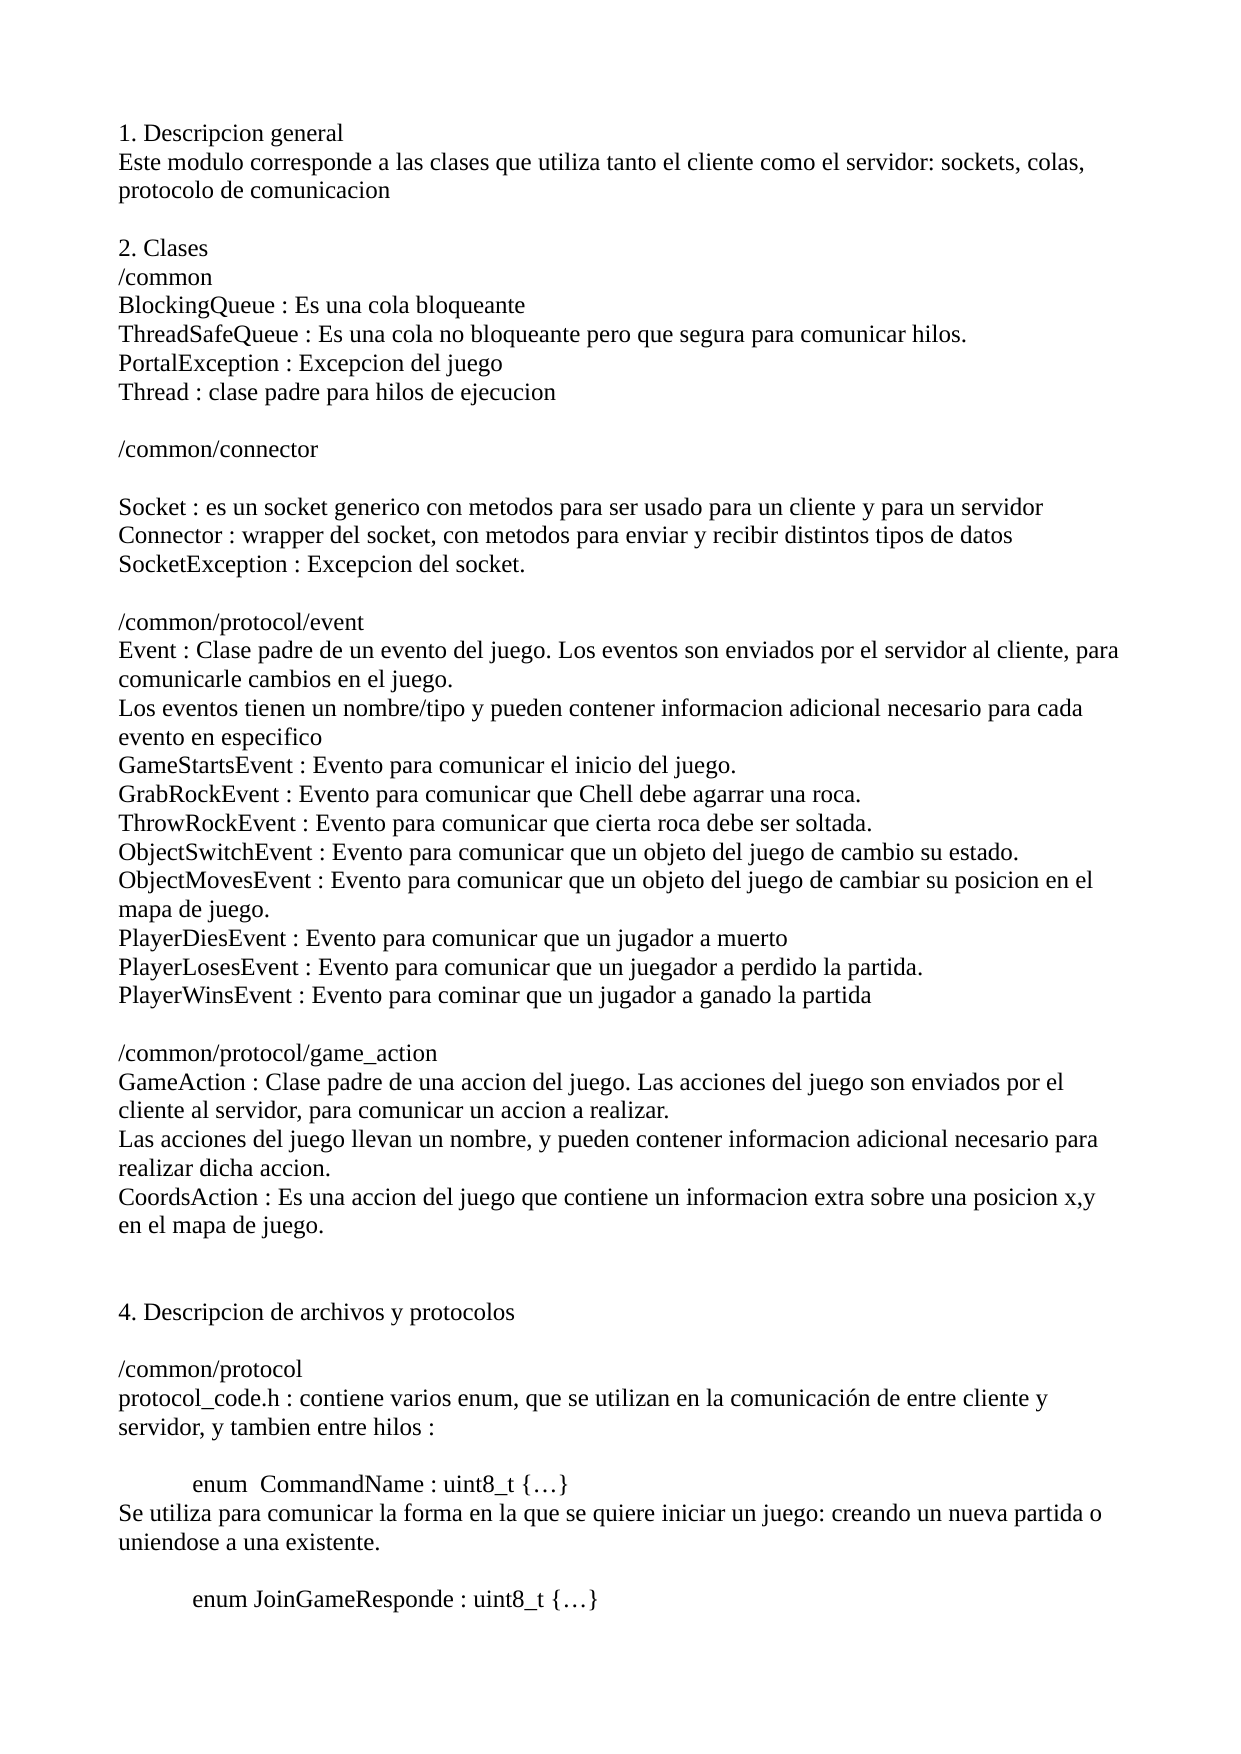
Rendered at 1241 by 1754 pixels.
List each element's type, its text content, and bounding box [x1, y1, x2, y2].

text ThreadSafeQueue : Es una cola no bloqueante pero que segura para comunicar hilos. [118, 319, 1122, 348]
text SocketException : Excepcion del socket. [118, 549, 1122, 578]
text BlockingQueue : Es una cola bloqueante [118, 291, 1122, 319]
text CoordsAction : Es una accion del juego que contiene un informacion extra sobre una posicion x,y en el mapa de juego. [118, 1182, 1122, 1239]
text Este modulo corresponde a las clases que utiliza tanto el cliente como el servidor: sockets, colas, protocolo de comunicacion [118, 147, 1122, 204]
text protocol_code.h : contiene varios enum, que se utilizan en la comunicación de entre cliente y servidor, y tambien entre hilos : [118, 1383, 1122, 1441]
text PlayerLosesEvent : Evento para comunicar que un juegador a perdido la partida. [118, 952, 1122, 981]
text Event : Clase padre de un evento del juego. Los eventos son enviados por el servidor al cliente, para comunicarle cambios en el juego. [118, 636, 1122, 693]
text /common/protocol [118, 1354, 1122, 1383]
text enum JoinGameResponde : uint8_t {…} [118, 1584, 1122, 1613]
text enum CommandName : uint8_t {…} [118, 1469, 1122, 1498]
text /common/protocol/game_action [118, 1038, 1122, 1067]
text PlayerWinsEvent : Evento para cominar que un jugador a ganado la partida [118, 981, 1122, 1009]
text ObjectMovesEvent : Evento para comunicar que un objeto del juego de cambiar su posicion en el mapa de juego. [118, 866, 1122, 923]
text ThrowRockEvent : Evento para comunicar que cierta roca debe ser soltada. [118, 808, 1122, 837]
text GrabRockEvent : Evento para comunicar que Chell debe agarrar una roca. [118, 779, 1122, 808]
text ObjectSwitchEvent : Evento para comunicar que un objeto del juego de cambio su estado. [118, 837, 1122, 866]
text GameStartsEvent : Evento para comunicar el inicio del juego. [118, 751, 1122, 779]
text Socket : es un socket generico con metodos para ser usado para un cliente y para un servidor [118, 492, 1122, 521]
text Thread : clase padre para hilos de ejecucion [118, 377, 1122, 406]
text Se utiliza para comunicar la forma en la que se quiere iniciar un juego: creando un nueva partida o uniendose a una existente. [118, 1498, 1122, 1556]
text PlayerDiesEvent : Evento para comunicar que un jugador a muerto [118, 923, 1122, 952]
text Los eventos tienen un nombre/tipo y pueden contener informacion adicional necesario para cada evento en especifico [118, 693, 1122, 751]
text 2. Clases [118, 233, 1122, 262]
text GameAction : Clase padre de una accion del juego. Las acciones del juego son enviados por el cliente al servidor, para comunicar un accion a realizar. [118, 1067, 1122, 1124]
text /common/protocol/event [118, 607, 1122, 636]
text /common/connector [118, 434, 1122, 463]
text 4. Descripcion de archivos y protocolos [118, 1297, 1122, 1326]
text PortalException : Excepcion del juego [118, 348, 1122, 377]
text Connector : wrapper del socket, con metodos para enviar y recibir distintos tipos de datos [118, 521, 1122, 549]
text 1. Descripcion general [118, 118, 1122, 147]
text Las acciones del juego llevan un nombre, y pueden contener informacion adicional necesario para realizar dicha accion. [118, 1124, 1122, 1182]
text /common [118, 262, 1122, 291]
